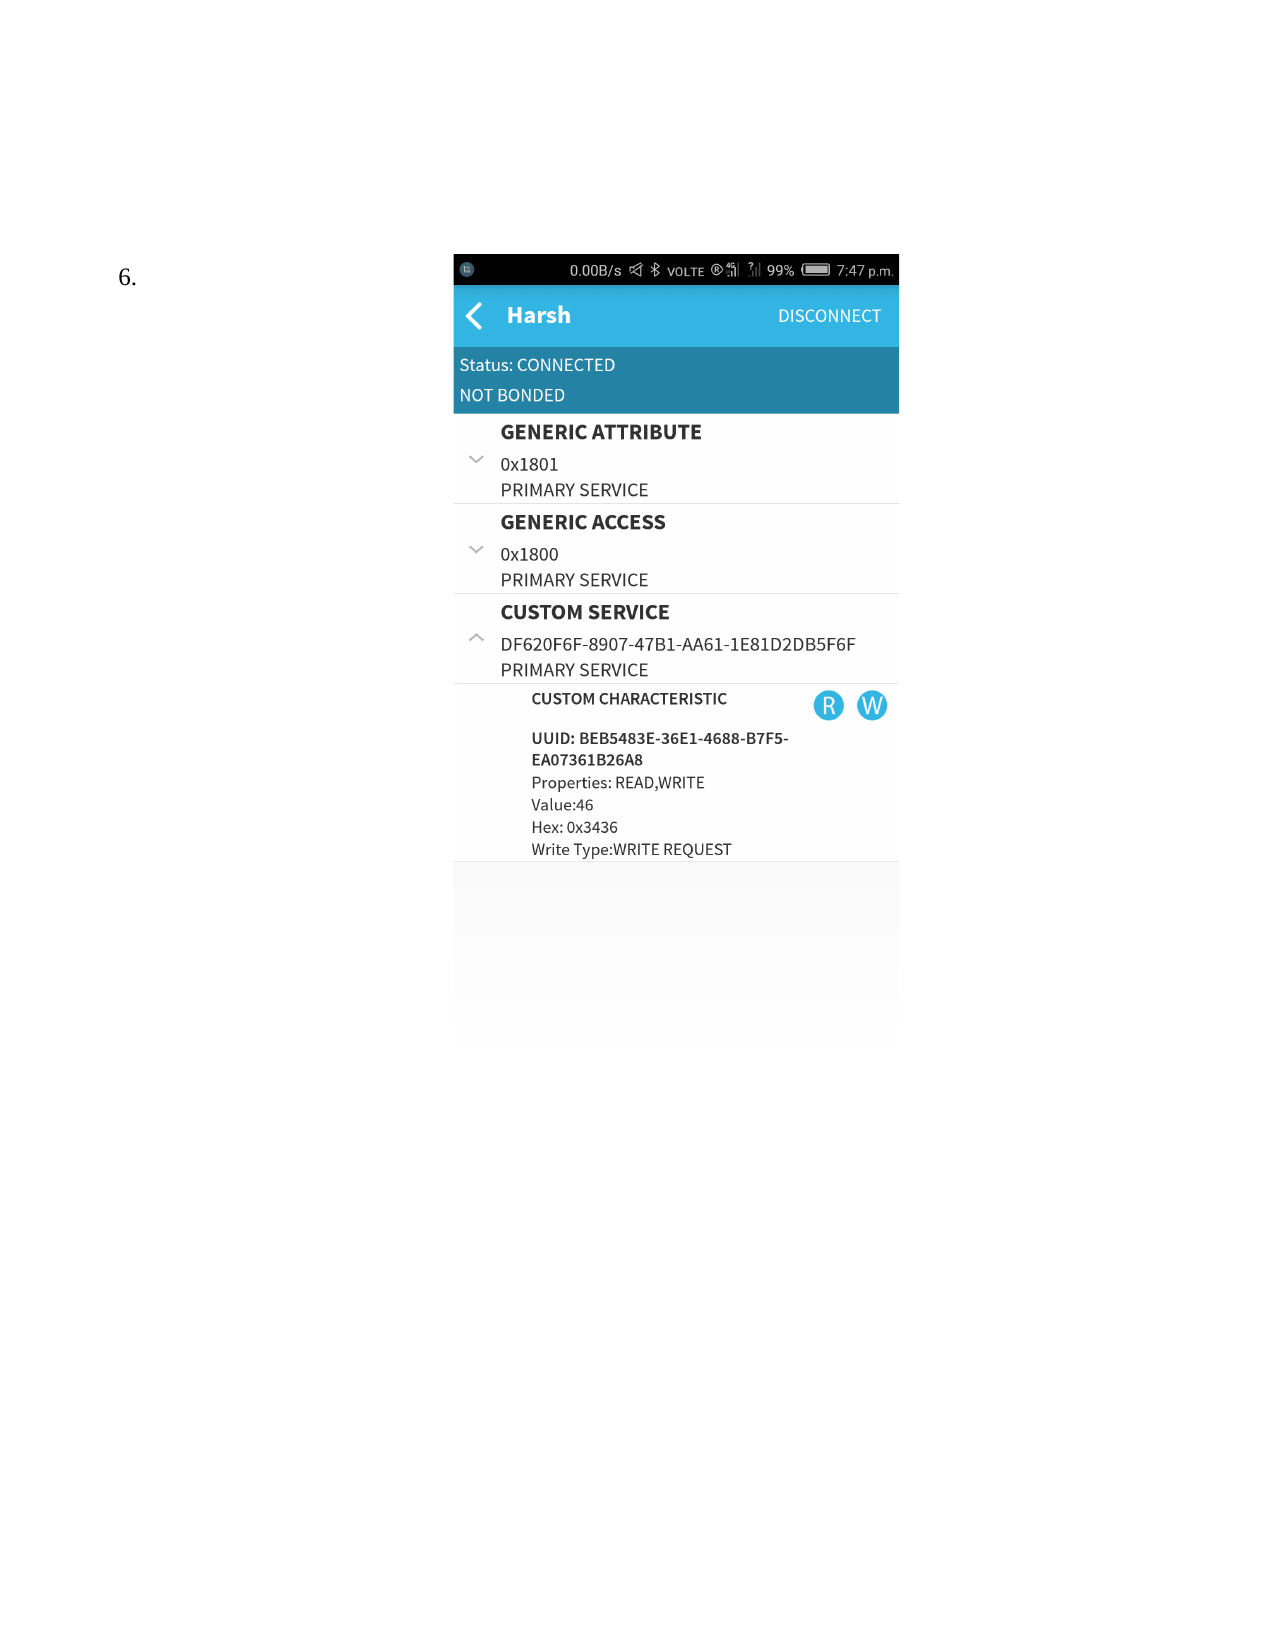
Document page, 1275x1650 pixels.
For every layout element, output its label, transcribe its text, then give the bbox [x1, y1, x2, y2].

text [900, 262, 1157, 291]
picture [453, 254, 900, 1047]
text 6. [118, 262, 453, 291]
